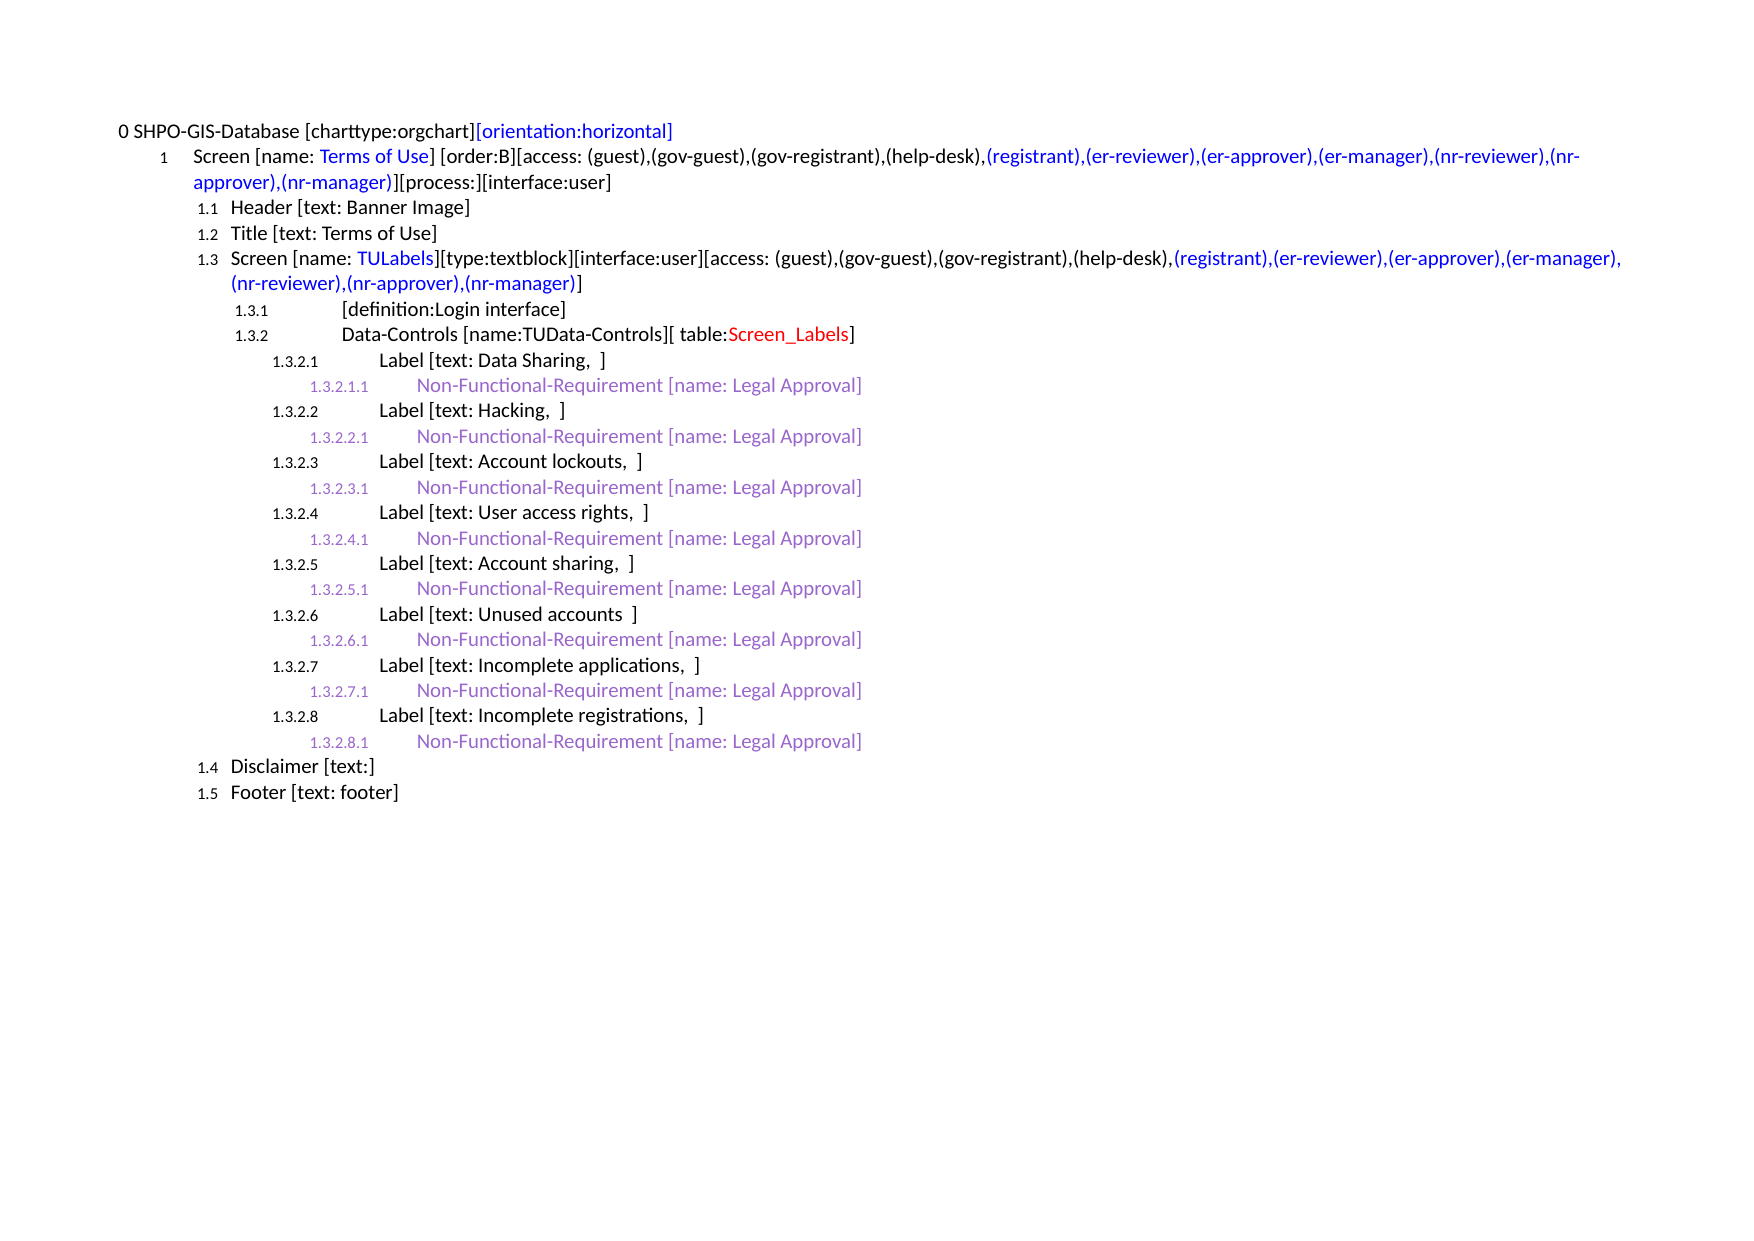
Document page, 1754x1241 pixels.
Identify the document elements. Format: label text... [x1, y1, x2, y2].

list Label [text: Incomplete registrations, ] [268, 703, 1636, 728]
list Label [text: Account lockouts, ] [268, 448, 1636, 474]
list Non-Functional-Requirement [name: Legal Approval] [306, 677, 1636, 703]
list Non-Functional-Requirement [name: Legal Approval] [306, 423, 1636, 448]
list [definition:Login interface] [231, 296, 1636, 321]
list Label [text: Incomplete applications, ] [268, 652, 1636, 677]
list Non-Functional-Requirement [name: Legal Approval] [306, 576, 1636, 601]
list Non-Functional-Requirement [name: Legal Approval] [306, 626, 1636, 652]
list Non-Functional-Requirement [name: Legal Approval] [306, 525, 1636, 550]
list Non-Functional-Requirement [name: Legal Approval] [306, 474, 1636, 499]
list Non-Functional-Requirement [name: Legal Approval] [306, 372, 1636, 398]
list Label [text: User access rights, ] [268, 499, 1636, 525]
list Screen [name: TULabels][type:textblock][interface:user][access: (guest),(gov-guest),(gov-registrant),(help-desk),(registrant),(er-reviewer),(er-approver),(er-manager),(nr-reviewer),(nr-approver),(nr-manager)] [193, 245, 1636, 296]
list Screen [name: Terms of Use] [order:B][access: (guest),(gov-guest),(gov-registrant),(help-desk),(registrant),(er-reviewer),(er-approver),(er-manager),(nr-reviewer),(nr-approver),(nr-manager)][process:][interface:user] [156, 143, 1636, 194]
list Data-Controls [name:TUData-Controls][ table:Screen_Labels] [231, 321, 1636, 347]
list Disclaimer [text:] [193, 753, 1636, 779]
list Label [text: Unused accounts ] [268, 601, 1636, 626]
list Footer [text: footer] [193, 779, 1636, 804]
list Label [text: Data Sharing, ] [268, 347, 1636, 372]
list Label [text: Hacking, ] [268, 398, 1636, 423]
list Label [text: Account sharing, ] [268, 550, 1636, 576]
text 0 SHPO-GIS-Database [charttype:orgchart][orientation:horizontal] [118, 118, 1636, 143]
list Non-Functional-Requirement [name: Legal Approval] [306, 728, 1636, 753]
list Header [text: Banner Image] [193, 194, 1636, 220]
list Title [text: Terms of Use] [193, 220, 1636, 245]
